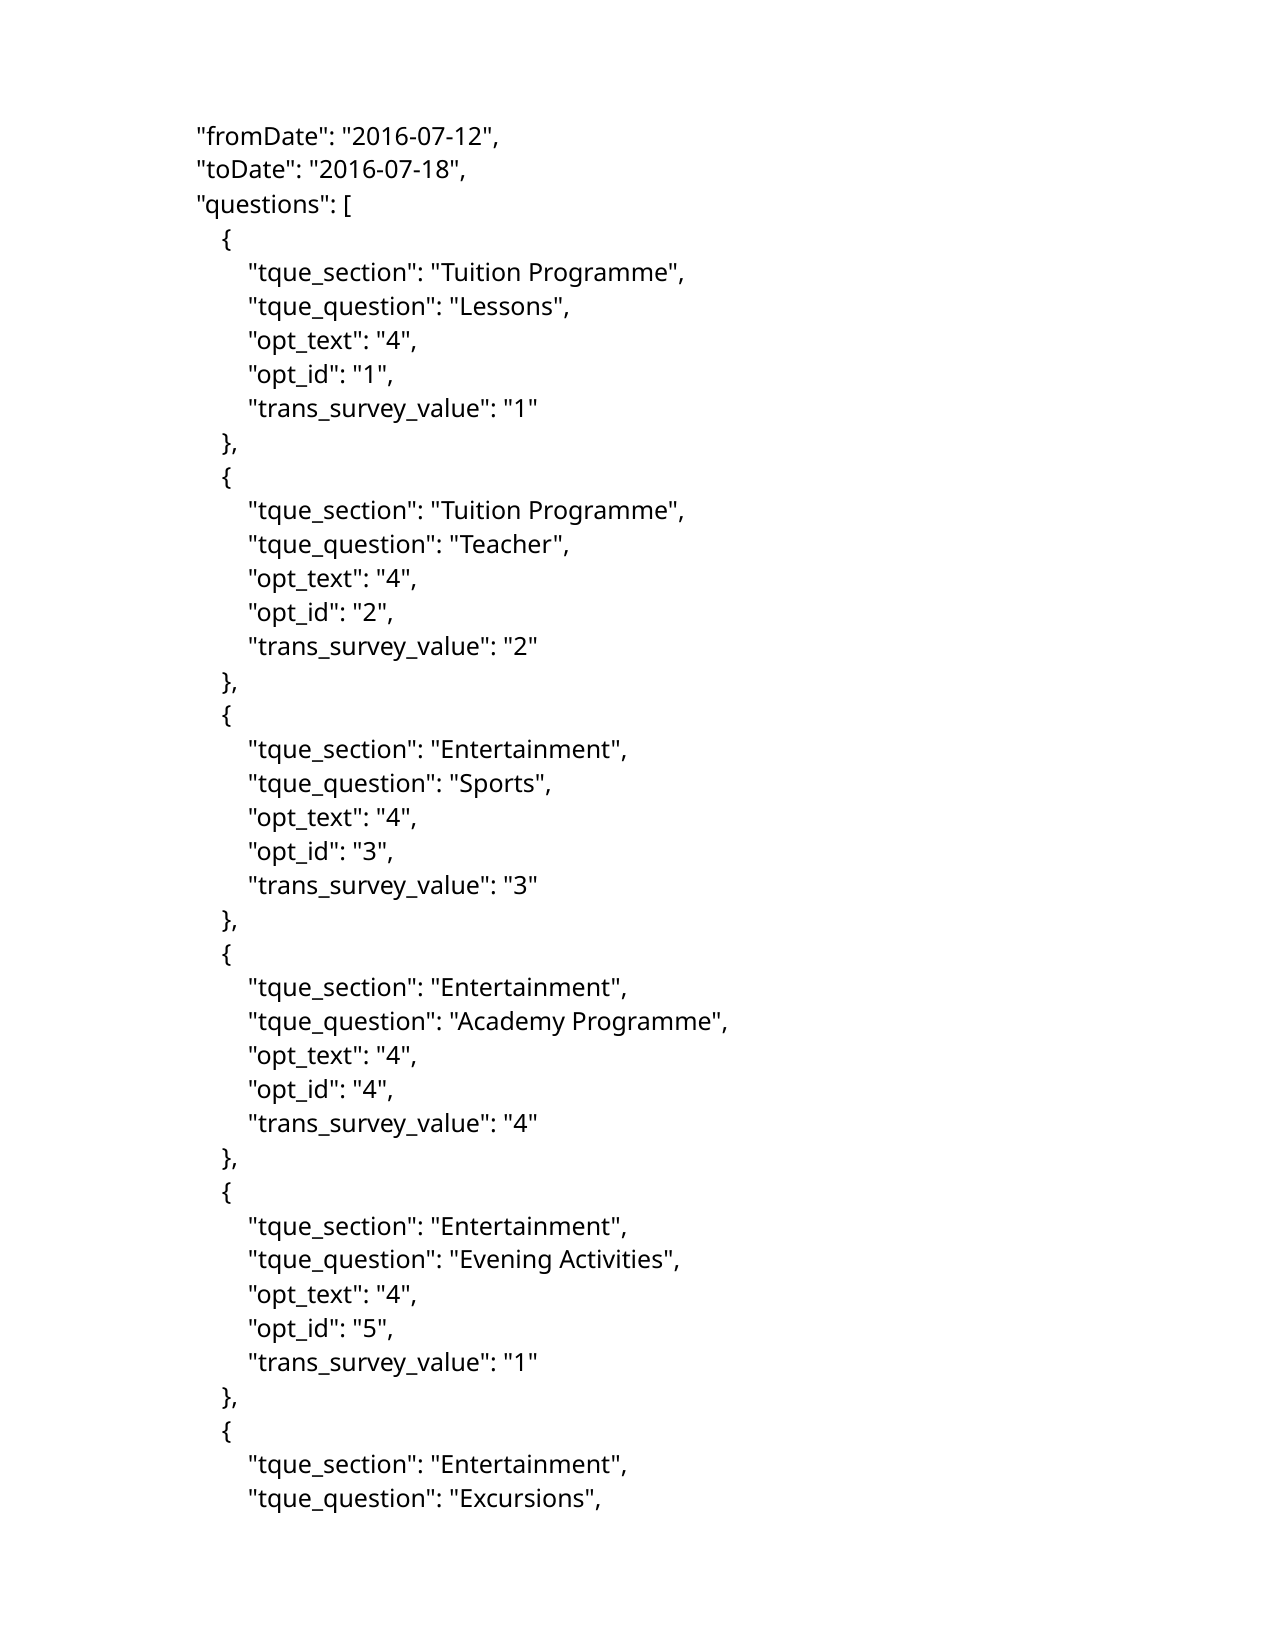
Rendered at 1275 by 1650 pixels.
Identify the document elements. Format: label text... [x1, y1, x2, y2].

text "fromDate": "2016-07-12", "toDate": "2016-07-18", "questions": [ { "tque_section": "Tuition Programme", "tque_question": "Lessons", "opt_text": "4", "opt_id": "1", "trans_survey_value": "1" }, { "tque_section": "Tuition Programme", "tque_question": "Teacher", "opt_text": "4", "opt_id": "2", "trans_survey_value": "2" }, { "tque_section": "Entertainment", "tque_question": "Sports", "opt_text": "4", "opt_id": "3", "trans_survey_value": "3" }, { "tque_section": "Entertainment", "tque_question": "Academy Programme", "opt_text": "4", "opt_id": "4", "trans_survey_value": "4" }, { "tque_section": "Entertainment", "tque_question": "Evening Activities", "opt_text": "4", "opt_id": "5", "trans_survey_value": "1" }, { "tque_section": "Entertainment", "tque_question": "Excursions", [118, 118, 1157, 1515]
